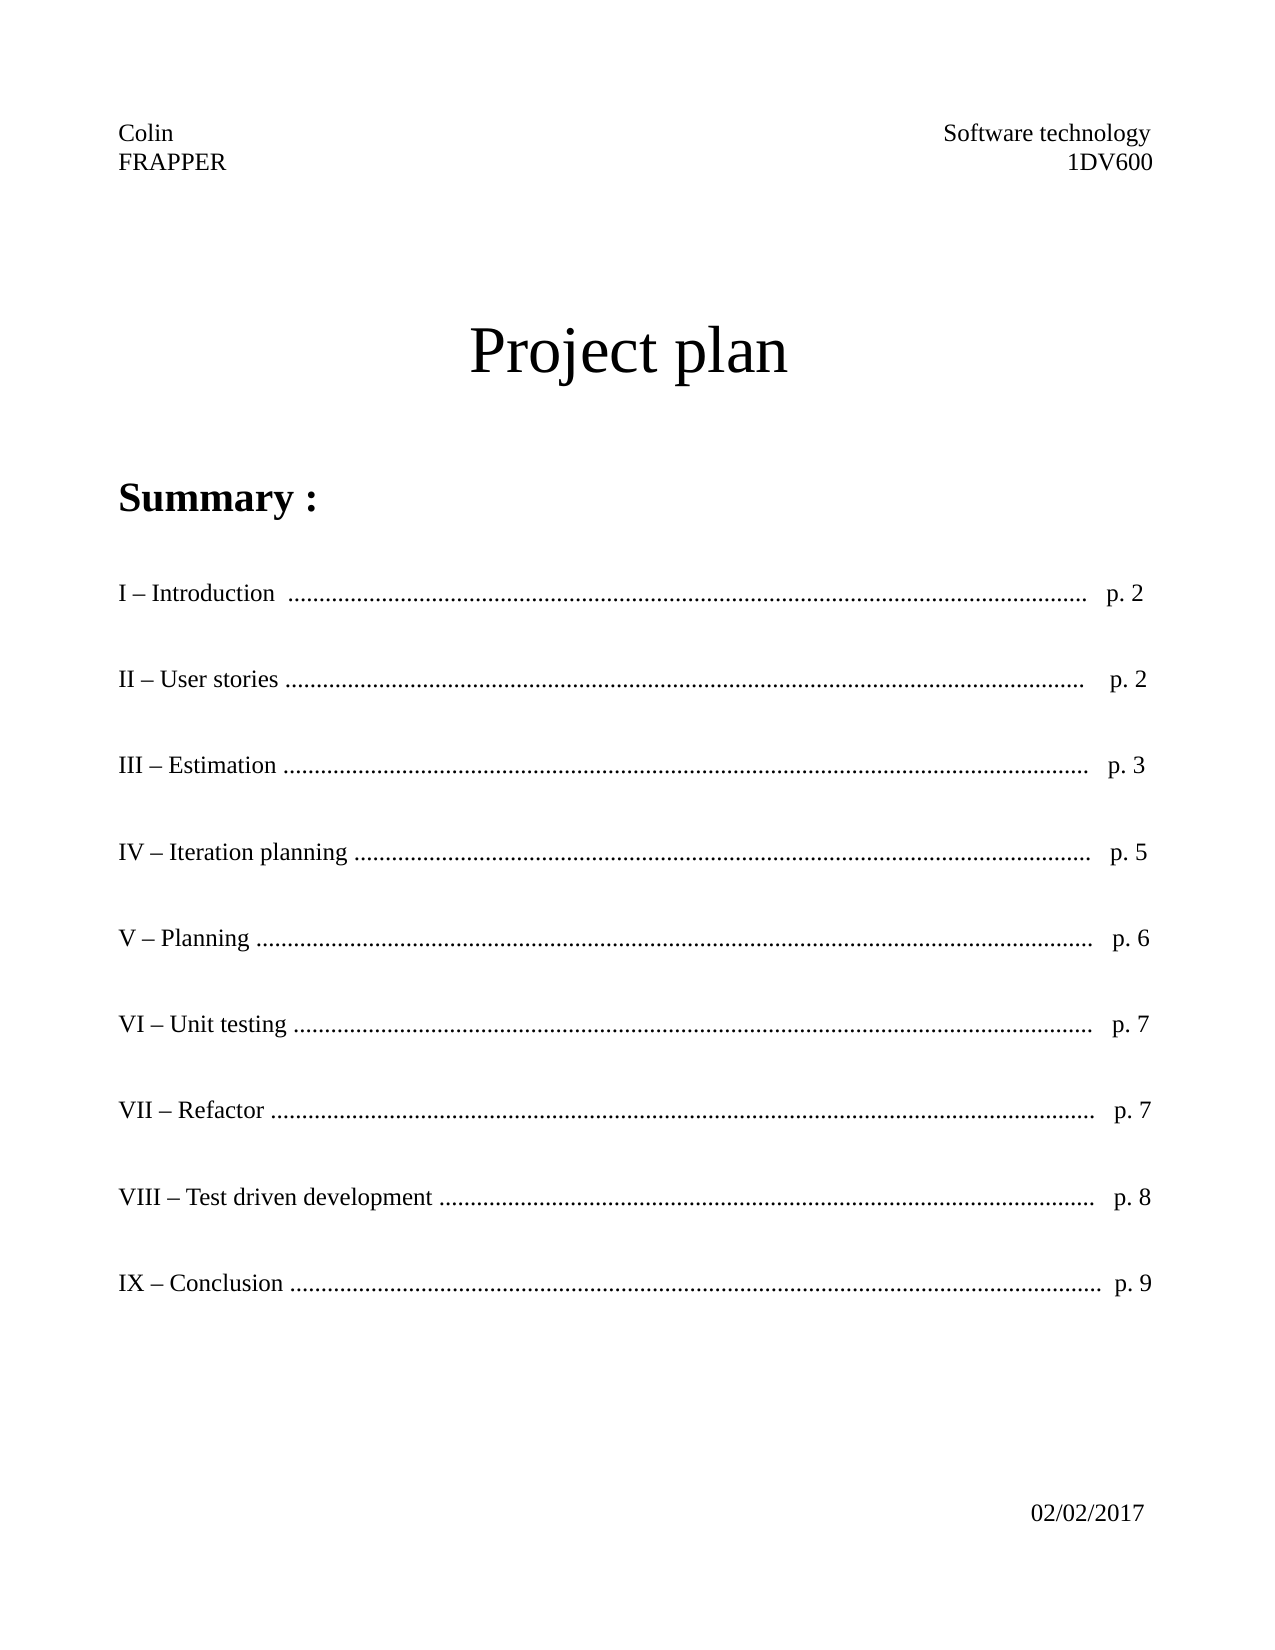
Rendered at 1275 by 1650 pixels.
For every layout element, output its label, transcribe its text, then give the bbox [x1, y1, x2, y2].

text VII – Refactor .................................................................................................................................... p. 7 [118, 1096, 1157, 1124]
text IV – Iteration planning ...................................................................................................................... p. 5 [118, 837, 1157, 866]
text VI – Unit testing ................................................................................................................................ p. 7 [118, 1009, 1157, 1038]
text VIII – Test driven development ......................................................................................................... p. 8 [118, 1182, 1157, 1211]
text 02/02/2017 [118, 1498, 1157, 1527]
text Summary : [118, 473, 1157, 521]
text I – Introduction ................................................................................................................................ p. 2 [118, 578, 1157, 607]
text FRAPPER 1DV600 [118, 147, 1157, 176]
text V – Planning ...................................................................................................................................... p. 6 [118, 923, 1157, 952]
text II – User stories ................................................................................................................................ p. 2 [118, 664, 1157, 693]
text Project plan [118, 310, 1157, 386]
text Colin Software technology [118, 118, 1157, 147]
text III – Estimation ................................................................................................................................. p. 3 [118, 751, 1157, 779]
text IX – Conclusion .................................................................................................................................. p. 9 [118, 1268, 1157, 1297]
